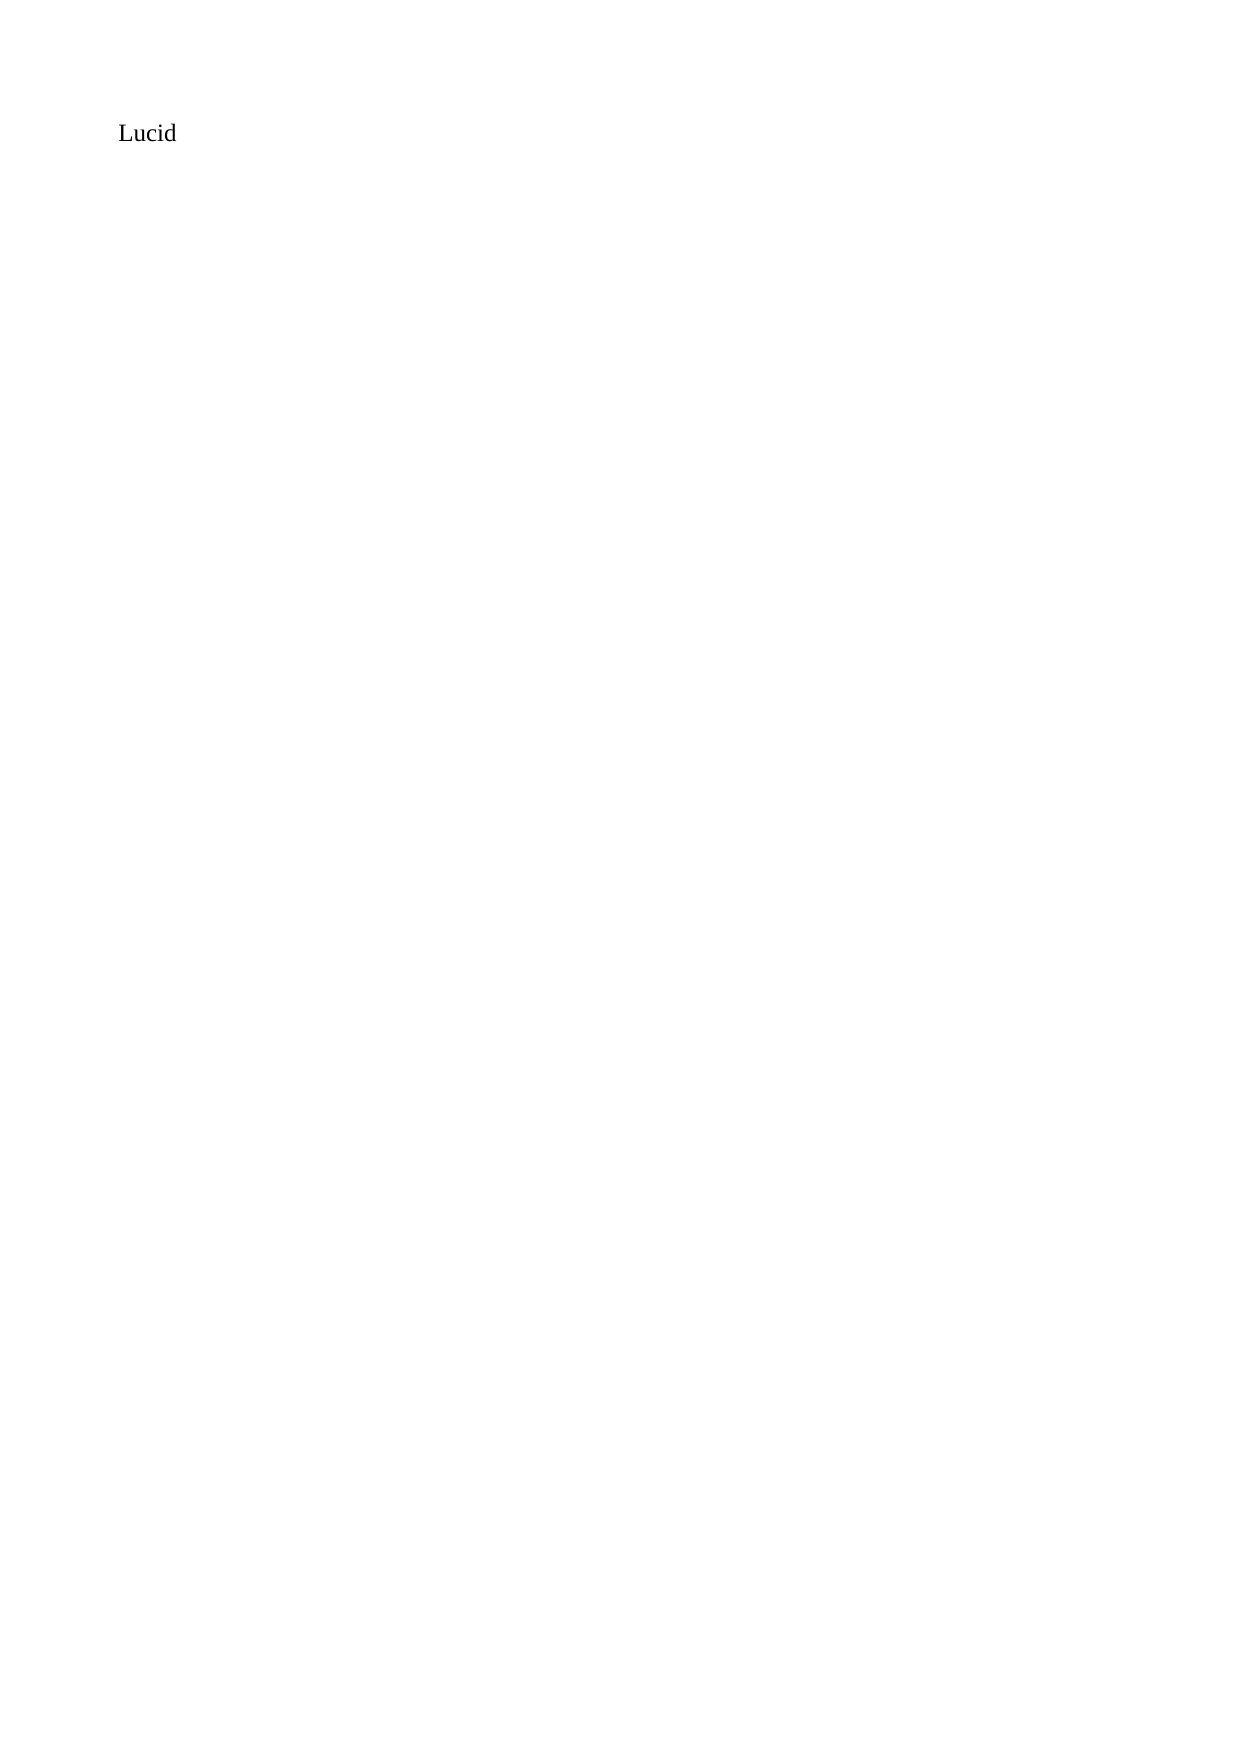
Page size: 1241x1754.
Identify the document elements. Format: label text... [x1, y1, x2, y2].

text Lucid [118, 118, 1122, 147]
